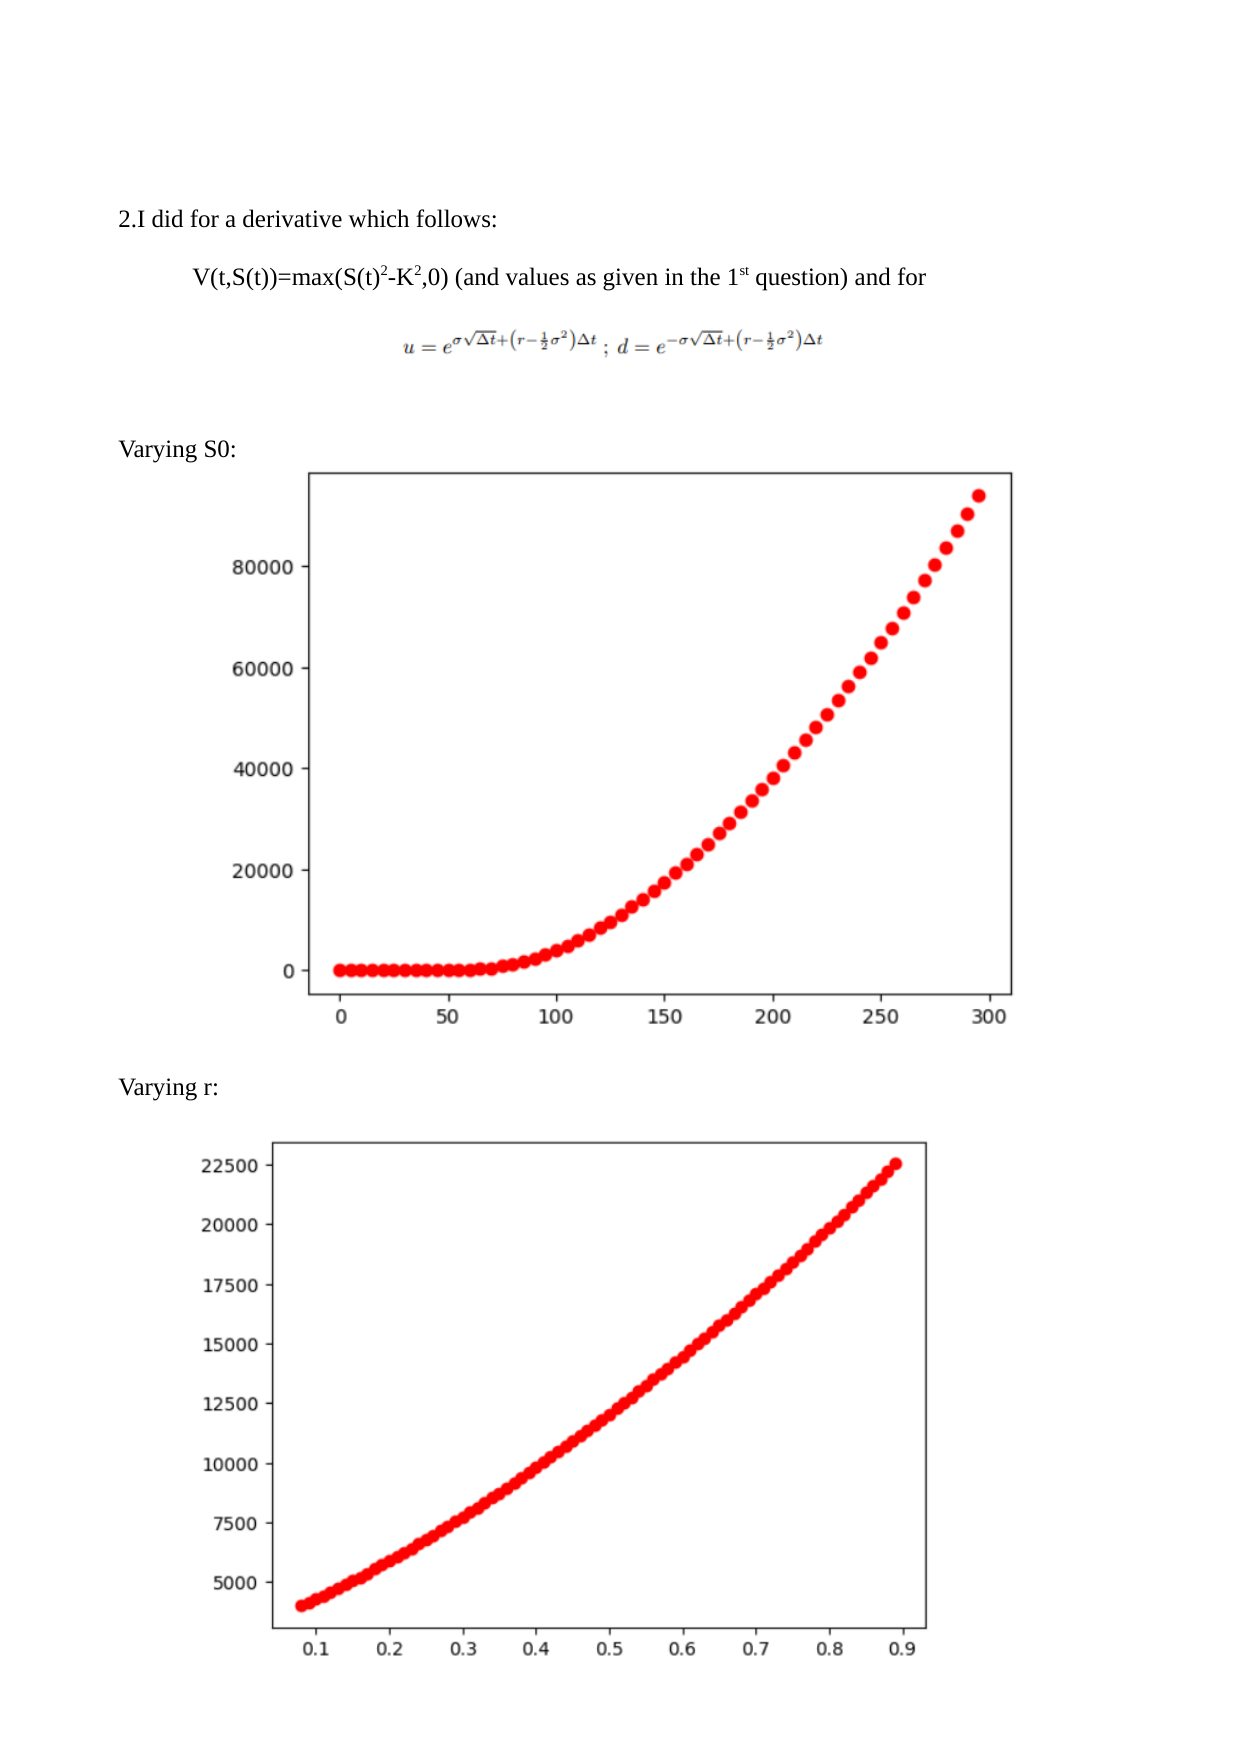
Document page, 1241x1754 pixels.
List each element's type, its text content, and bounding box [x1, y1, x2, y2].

picture [395, 320, 825, 365]
text Varying S0: [118, 434, 1122, 463]
text Varying r: [118, 1072, 1122, 1101]
text V(t,S(t))=max(S(t)2-K2,0) (and values as given in the 1st question) and for [118, 262, 1122, 406]
text 2.I did for a derivative which follows: [118, 204, 1122, 233]
picture [221, 463, 1019, 1043]
picture [194, 1129, 932, 1665]
